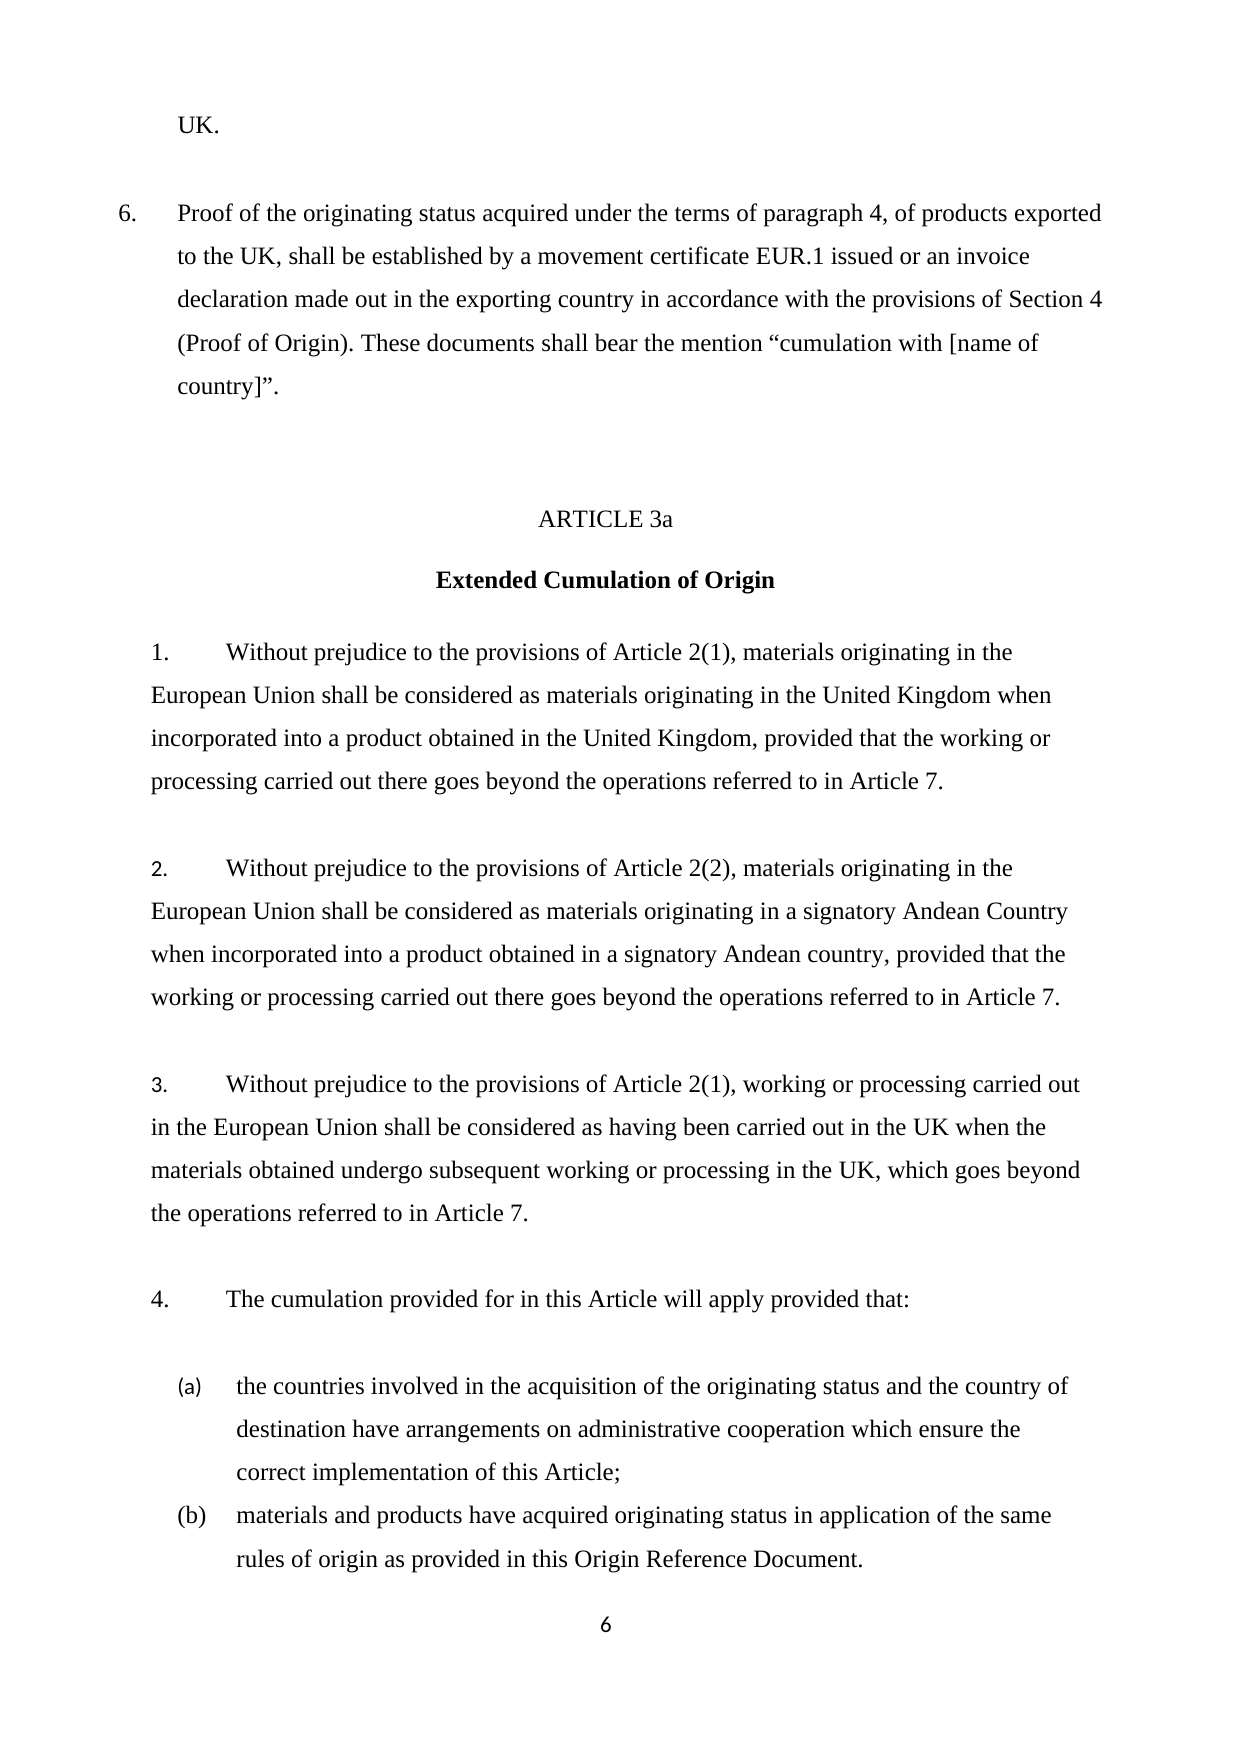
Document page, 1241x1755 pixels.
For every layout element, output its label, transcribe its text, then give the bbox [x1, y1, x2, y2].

list the countries involved in the acquisition of the originating status and the country of destination have arrangements on administrative cooperation which ensure the correct implementation of this Article; [177, 1371, 1092, 1486]
list Proof of the originating status acquired under the terms of paragraph 4, of products exported to the UK, shall be established by a movement certificate EUR.1 issued or an invoice declaration made out in the exporting country in accordance with the provisions of Section 4 (Proof of Origin). These documents shall bear the mention “cumulation with [name of country]”. [118, 198, 1105, 399]
list Without prejudice to the provisions of Article 2(1), working or processing carried out in the European Union shall be considered as having been carried out in the UK when the materials obtained undergo subsequent working or processing in the UK, which goes beyond the operations referred to in Article 7. [151, 1069, 1105, 1227]
subtitle ARTICLE 3a [106, 504, 1105, 533]
list Without prejudice to the provisions of Article 2(1), materials originating in the European Union shall be considered as materials originating in the United Kingdom when incorporated into a product obtained in the United Kingdom, provided that the working or processing carried out there goes beyond the operations referred to in Article 7. [151, 637, 1105, 795]
subtitle Extended Cumulation of Origin [106, 565, 1105, 594]
list Without prejudice to the provisions of Article 2(2), materials originating in the European Union shall be considered as materials originating in a signatory Andean Country when incorporated into a product obtained in a signatory Andean country, provided that the working or processing carried out there goes beyond the operations referred to in Article 7. [151, 853, 1105, 1011]
text UK. [177, 110, 1105, 139]
list materials and products have acquired originating status in application of the same rules of origin as provided in this Origin Reference Document. [177, 1501, 1092, 1572]
list The cumulation provided for in this Article will apply provided that: [151, 1284, 1105, 1313]
